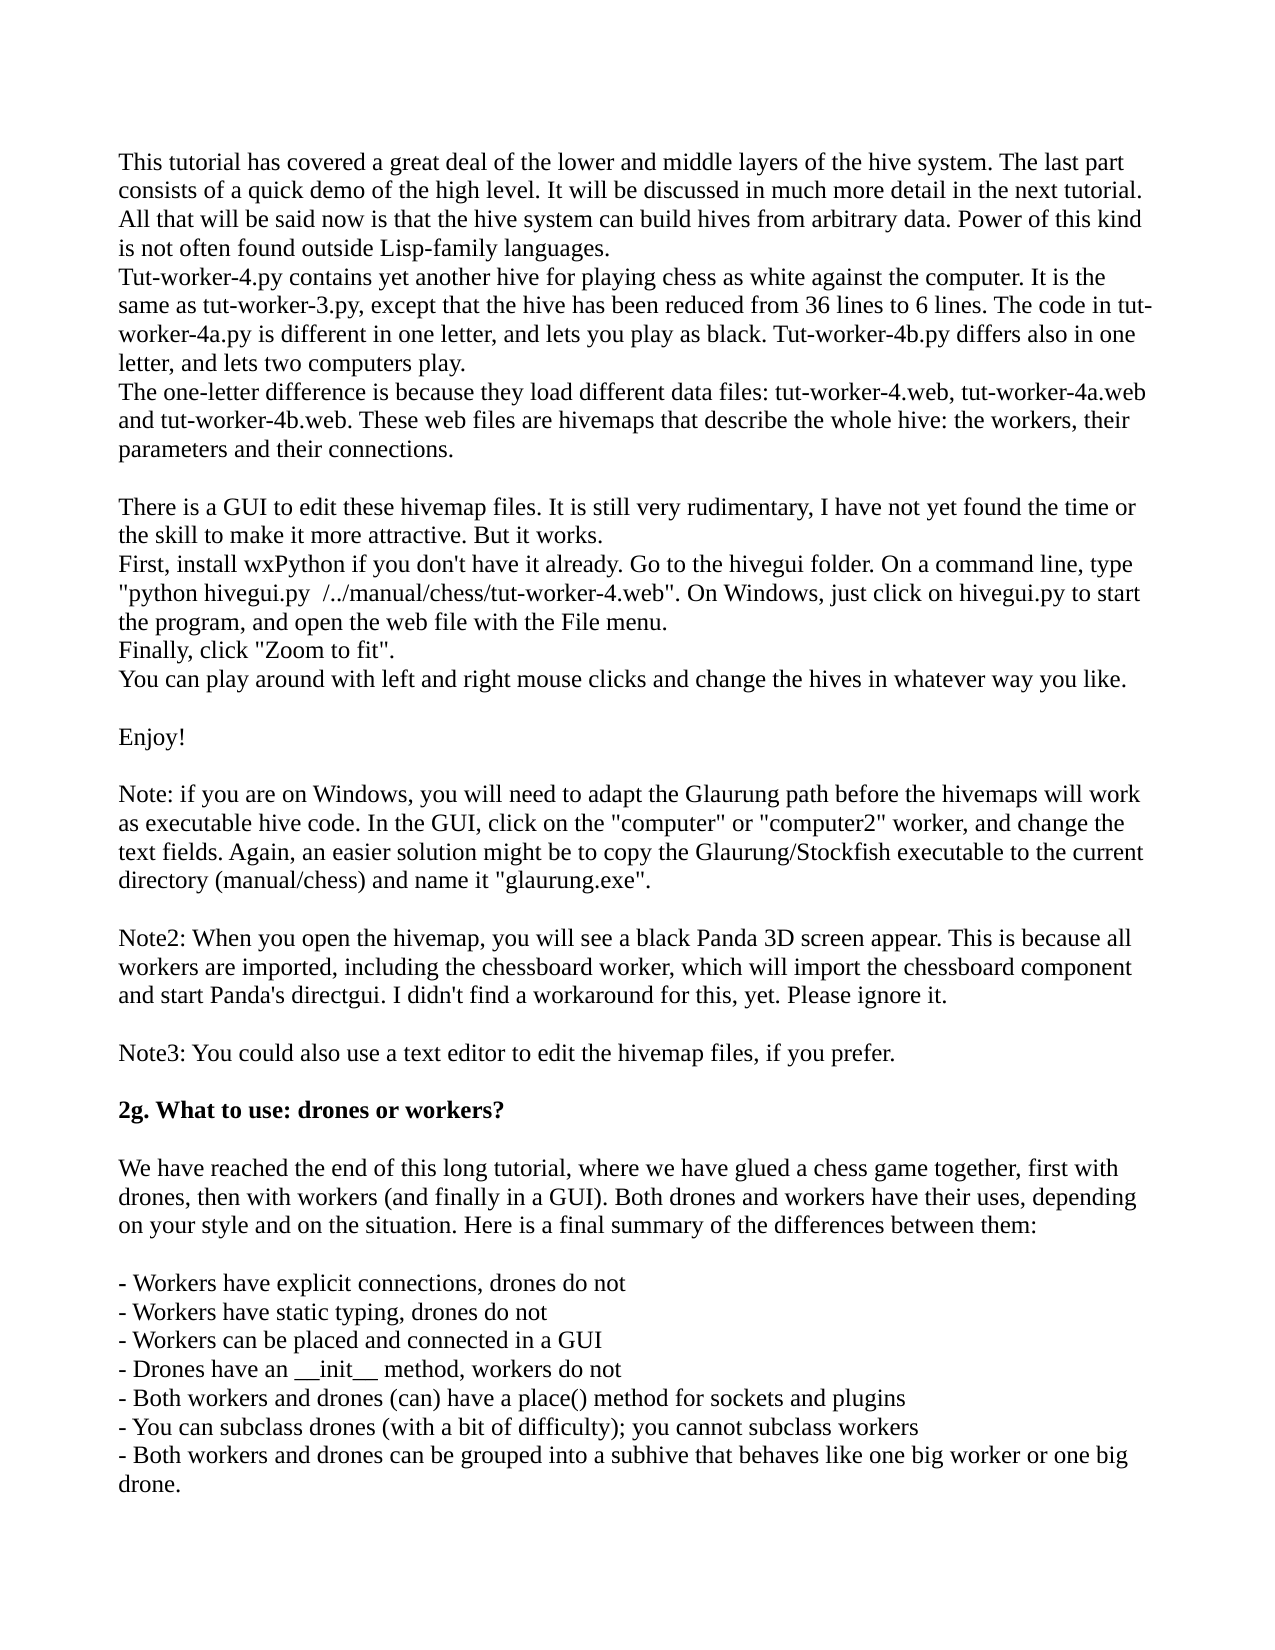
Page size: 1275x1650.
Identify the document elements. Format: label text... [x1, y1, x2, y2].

text Tut-worker-4.py contains yet another hive for playing chess as white against the computer. It is the same as tut-worker-3.py, except that the hive has been reduced from 36 lines to 6 lines. The code in tut-worker-4a.py is different in one letter, and lets you play as black. Tut-worker-4b.py differs also in one letter, and lets two computers play. [118, 262, 1157, 377]
text 2g. What to use: drones or workers? [118, 1096, 1157, 1124]
text Note: if you are on Windows, you will need to adapt the Glaurung path before the hivemaps will work as executable hive code. In the GUI, click on the "computer" or "computer2" worker, and change the text fields. Again, an easier solution might be to copy the Glaurung/Stockfish executable to the current directory (manual/chess) and name it "glaurung.exe". [118, 779, 1157, 894]
text Finally, click "Zoom to fit". [118, 636, 1157, 664]
text - Workers have static typing, drones do not [118, 1297, 1157, 1326]
text First, install wxPython if you don't have it already. Go to the hivegui folder. On a command line, type "python hivegui.py /../manual/chess/tut-worker-4.web". On Windows, just click on hivegui.py to start the program, and open the web file with the File menu. [118, 549, 1157, 636]
text The one-letter difference is because they load different data files: tut-worker-4.web, tut-worker-4a.web and tut-worker-4b.web. These web files are hivemaps that describe the whole hive: the workers, their parameters and their connections. [118, 377, 1157, 463]
text - Drones have an __init__ method, workers do not [118, 1354, 1157, 1383]
text We have reached the end of this long tutorial, where we have glued a chess game together, first with drones, then with workers (and finally in a GUI). Both drones and workers have their uses, depending on your style and on the situation. Here is a final summary of the differences between them: [118, 1153, 1157, 1239]
text - You can subclass drones (with a bit of difficulty); you cannot subclass workers [118, 1412, 1157, 1441]
text Note3: You could also use a text editor to edit the hivemap files, if you prefer. [118, 1038, 1157, 1067]
text - Workers have explicit connections, drones do not [118, 1268, 1157, 1297]
text - Both workers and drones (can) have a place() method for sockets and plugins [118, 1383, 1157, 1412]
text - Workers can be placed and connected in a GUI [118, 1326, 1157, 1354]
text There is a GUI to edit these hivemap files. It is still very rudimentary, I have not yet found the time or the skill to make it more attractive. But it works. [118, 492, 1157, 549]
text You can play around with left and right mouse clicks and change the hives in whatever way you like. [118, 664, 1157, 693]
text This tutorial has covered a great deal of the lower and middle layers of the hive system. The last part consists of a quick demo of the high level. It will be discussed in much more detail in the next tutorial. All that will be said now is that the hive system can build hives from arbitrary data. Power of this kind is not often found outside Lisp-family languages. [118, 147, 1157, 262]
text - Both workers and drones can be grouped into a subhive that behaves like one big worker or one big drone. [118, 1441, 1157, 1498]
text Note2: When you open the hivemap, you will see a black Panda 3D screen appear. This is because all workers are imported, including the chessboard worker, which will import the chessboard component and start Panda's directgui. I didn't find a workaround for this, yet. Please ignore it. [118, 923, 1157, 1009]
text Enjoy! [118, 722, 1157, 751]
